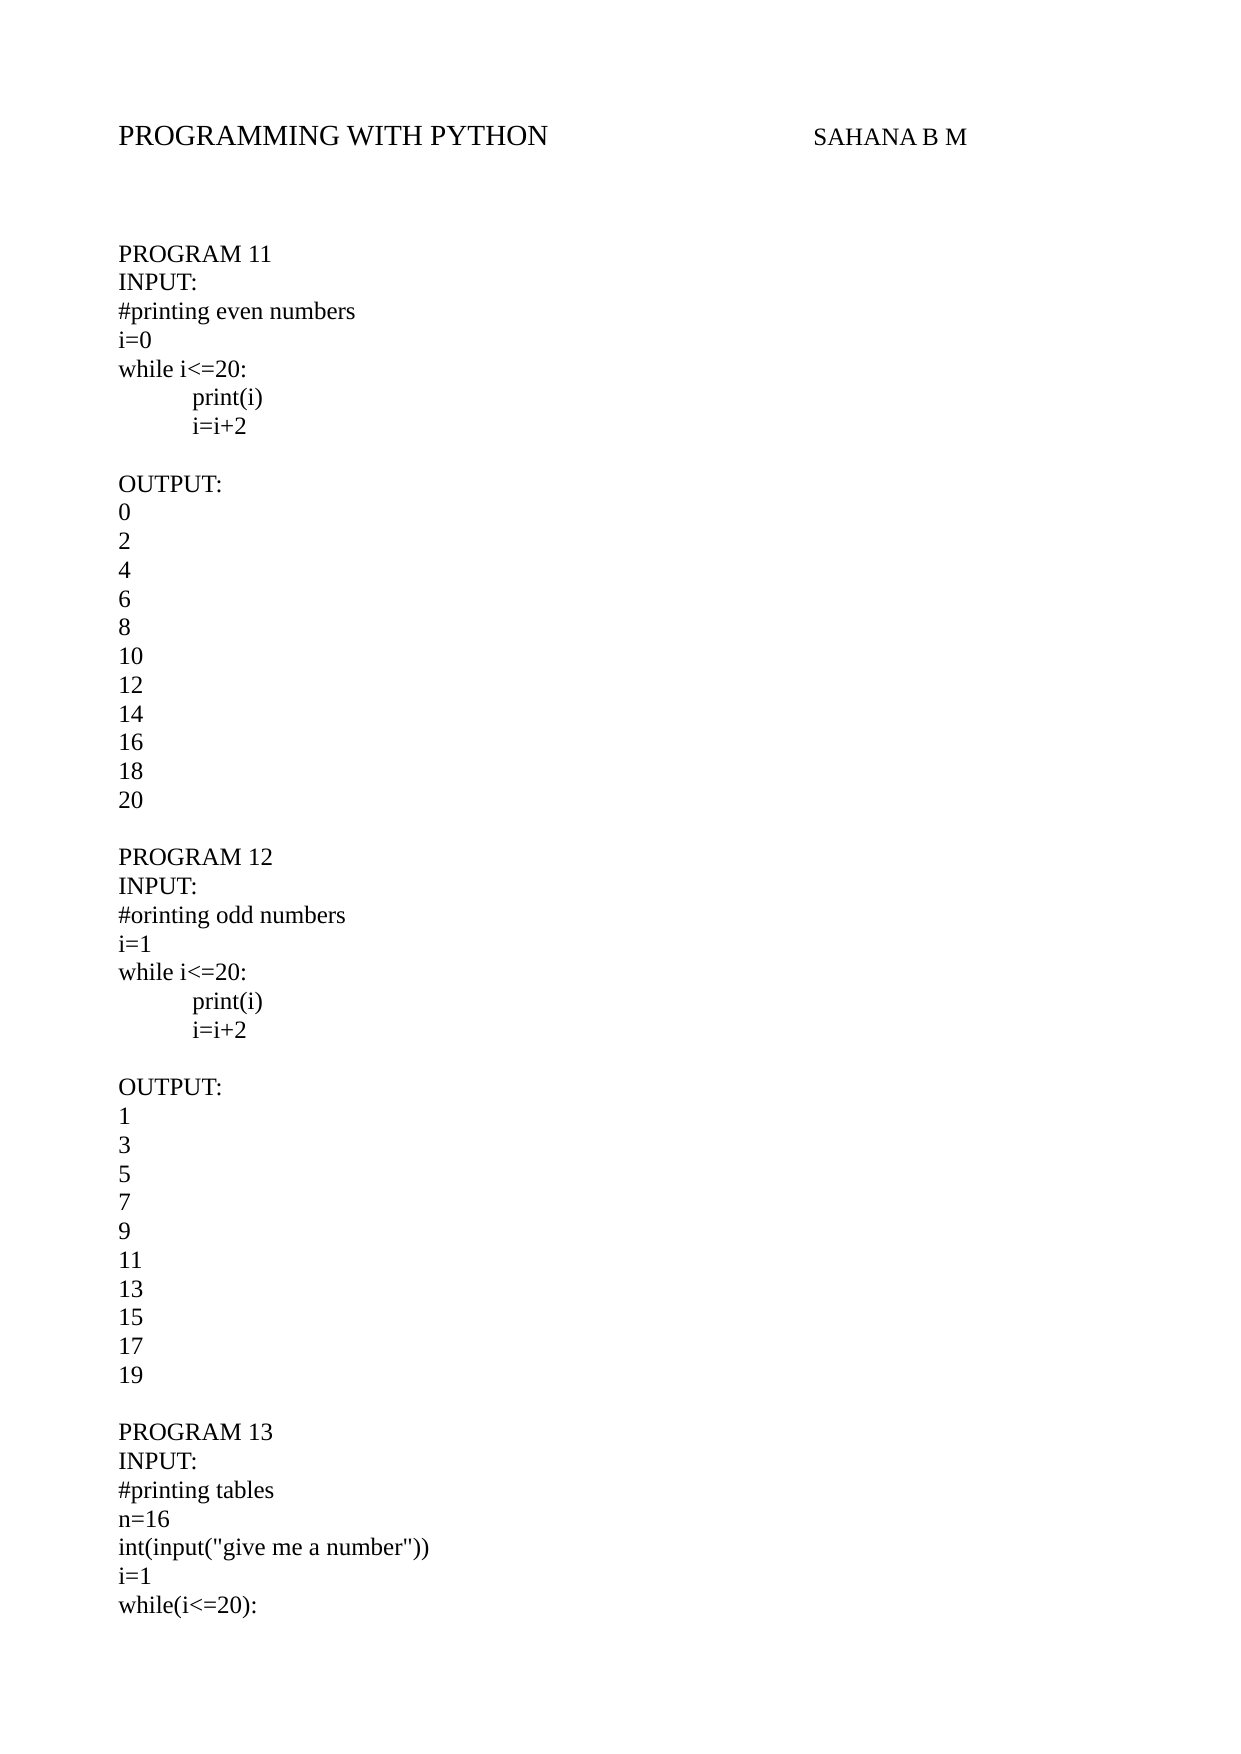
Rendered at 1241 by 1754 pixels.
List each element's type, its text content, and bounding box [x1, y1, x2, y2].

text 2 [118, 526, 1122, 555]
text while i<=20: [118, 957, 1122, 986]
text 13 [118, 1274, 1122, 1302]
text 6 [118, 584, 1122, 612]
text 19 [118, 1360, 1122, 1389]
text 7 [118, 1187, 1122, 1216]
text PROGRAM 11 [118, 239, 1122, 267]
text int(input("give me a number")) [118, 1532, 1122, 1561]
text 14 [118, 699, 1122, 727]
text i=1 [118, 1561, 1122, 1590]
text OUTPUT: [118, 1072, 1122, 1101]
text 1 [118, 1101, 1122, 1130]
text i=i+2 [118, 1015, 1122, 1044]
text i=i+2 [118, 411, 1122, 440]
text 8 [118, 612, 1122, 641]
text print(i) [118, 382, 1122, 411]
text PROGRAM 13 [118, 1417, 1122, 1446]
text OUTPUT: [118, 469, 1122, 497]
text 3 [118, 1130, 1122, 1159]
text 10 [118, 641, 1122, 670]
text while(i<=20): [118, 1590, 1122, 1619]
text while i<=20: [118, 354, 1122, 382]
text INPUT: [118, 1446, 1122, 1475]
text 16 [118, 727, 1122, 756]
text n=16 [118, 1504, 1122, 1532]
text 11 [118, 1245, 1122, 1274]
text 12 [118, 670, 1122, 699]
text #orinting odd numbers [118, 900, 1122, 929]
text 17 [118, 1331, 1122, 1360]
text 4 [118, 555, 1122, 584]
text 15 [118, 1302, 1122, 1331]
text print(i) [118, 986, 1122, 1015]
text INPUT: [118, 267, 1122, 296]
text 5 [118, 1159, 1122, 1187]
text #printing even numbers [118, 296, 1122, 325]
text 20 [118, 785, 1122, 814]
text 0 [118, 497, 1122, 526]
text 18 [118, 756, 1122, 785]
text i=1 [118, 929, 1122, 957]
text INPUT: [118, 871, 1122, 900]
text PROGRAM 12 [118, 842, 1122, 871]
text 9 [118, 1216, 1122, 1245]
text i=0 [118, 325, 1122, 354]
text #printing tables [118, 1475, 1122, 1504]
